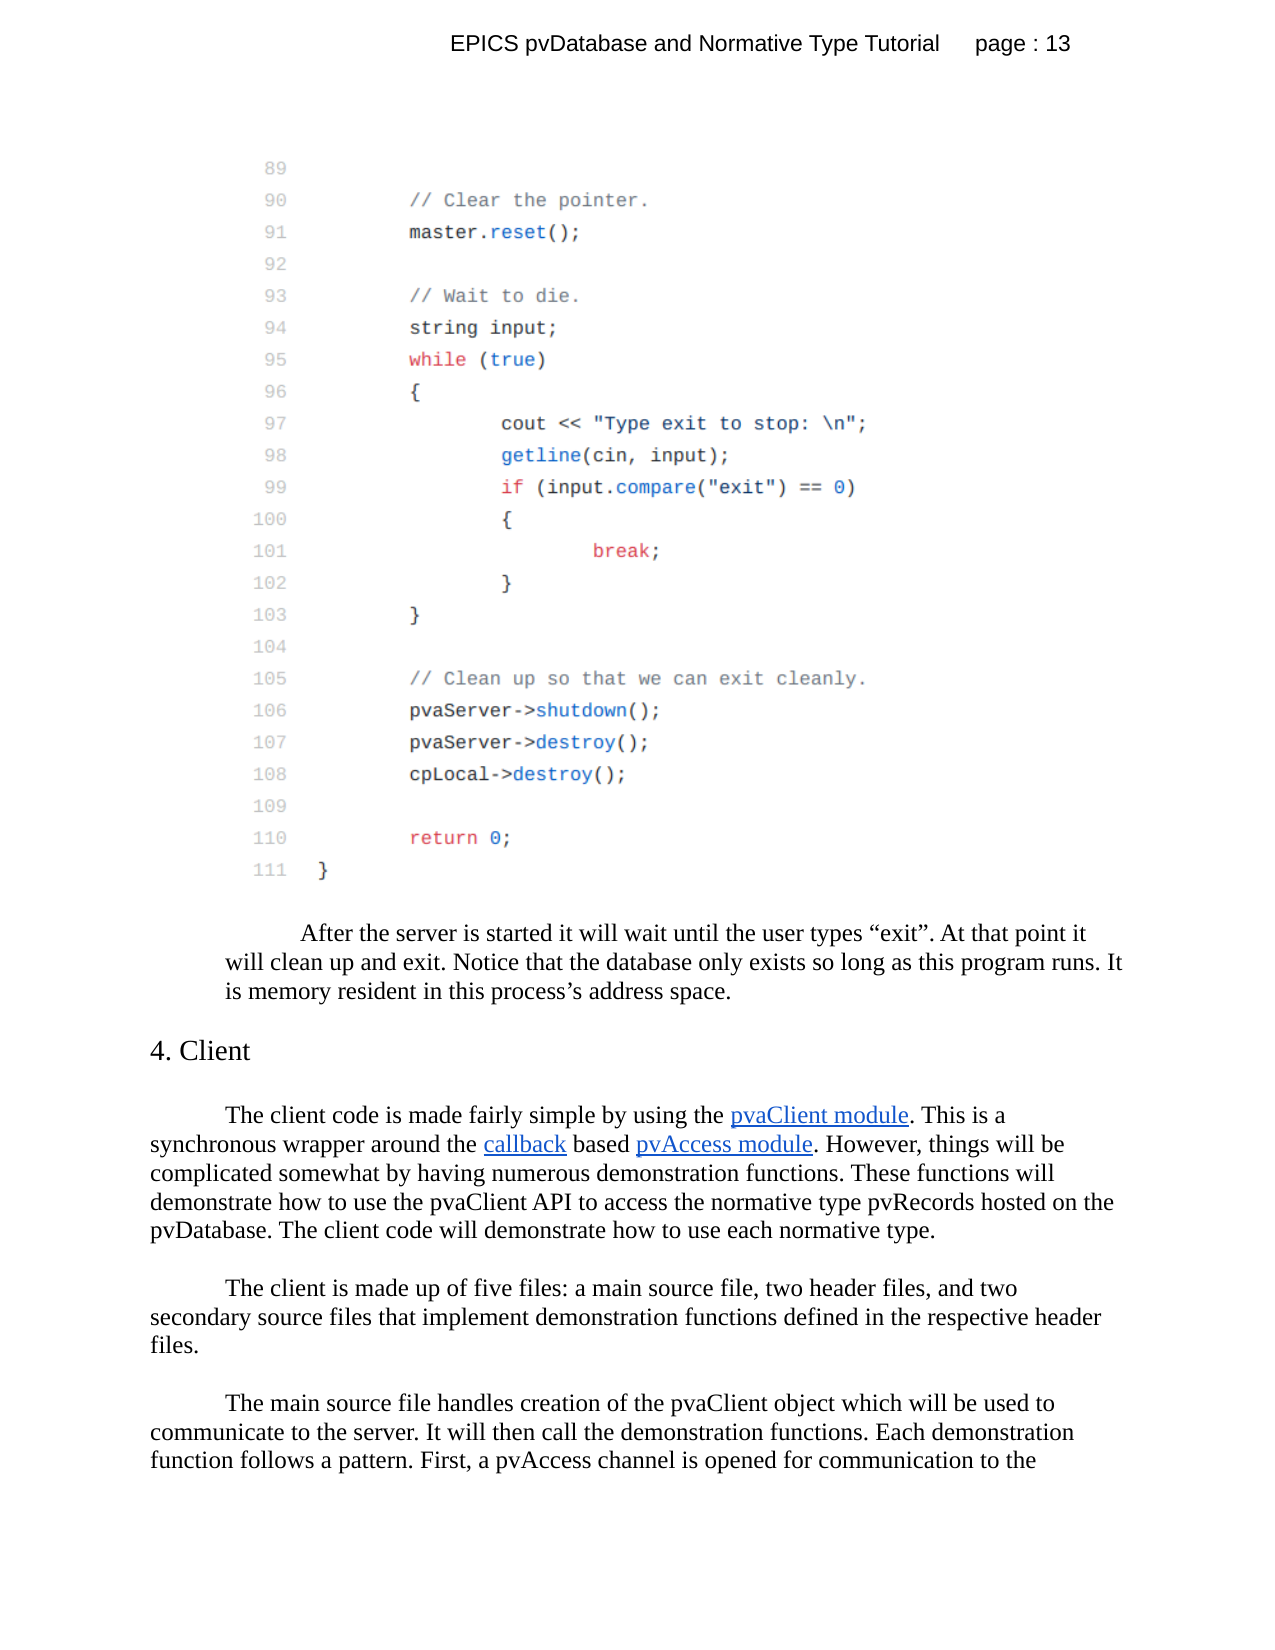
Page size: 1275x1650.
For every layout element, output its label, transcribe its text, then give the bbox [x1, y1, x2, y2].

text The client is made up of five files: a main source file, two header files, and two secondary source files that implement demonstration functions defined in the respective header files. [150, 1273, 1125, 1359]
text After the server is started it will wait until the user types “exit”. At that point it will clean up and exit. Notice that the database only exists so long as this program runs. It is memory resident in this process’s address space. [225, 918, 1125, 1004]
text The main source file handles creation of the pvaClient object which will be used to communicate to the server. It will then call the demonstration functions. Each demonstration function follows a pattern. First, a pvAccess channel is opened for communication to the [150, 1388, 1125, 1474]
picture [225, 150, 1200, 890]
text The client code is made fairly simple by using the pvaClient module. This is a synchronous wrapper around the callback based pvAccess module. However, things will be complicated somewhat by having numerous demonstration functions. These functions will demonstrate how to use the pvaClient API to access the normative type pvRecords hosted on the pvDatabase. The client code will demonstrate how to use each normative type. [150, 1100, 1125, 1244]
text 4. Client [150, 1033, 1125, 1067]
